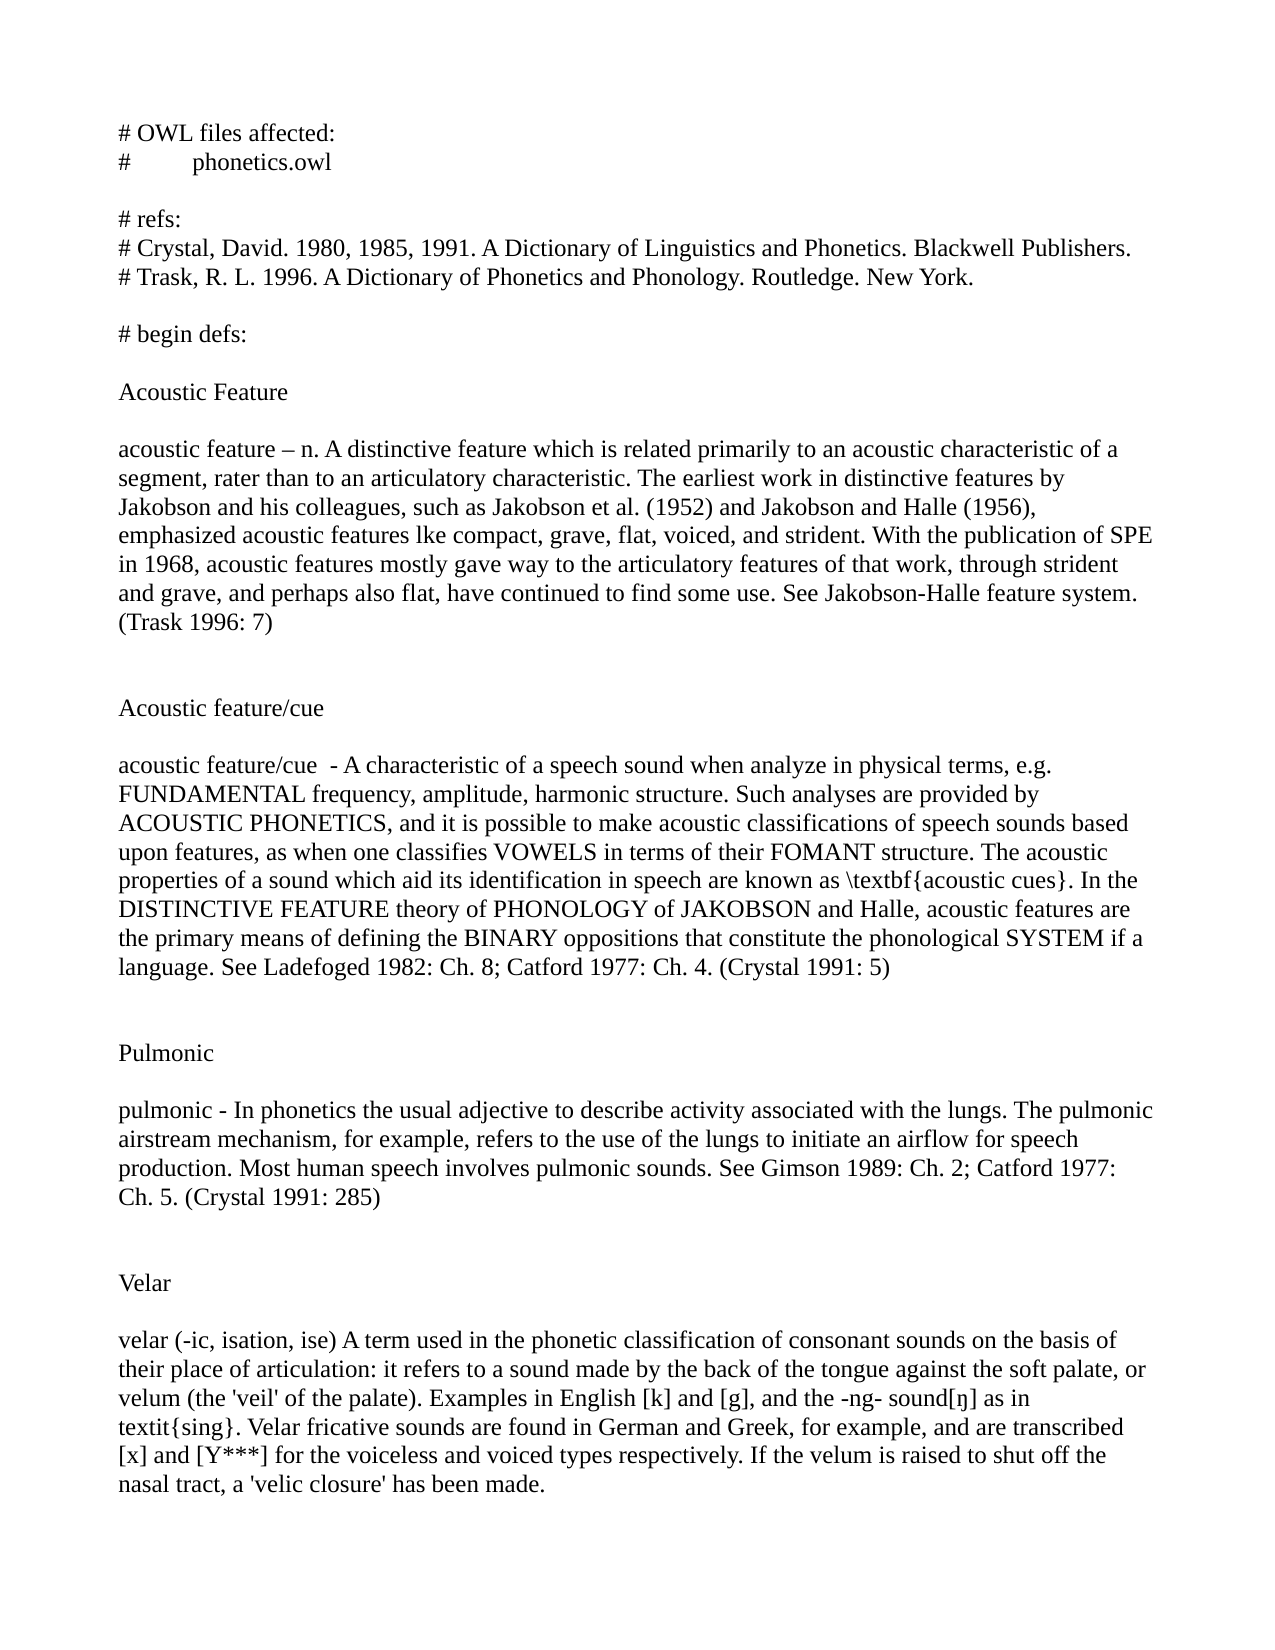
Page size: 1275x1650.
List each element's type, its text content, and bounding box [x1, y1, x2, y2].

text pulmonic - In phonetics the usual adjective to describe activity associated with the lungs. The pulmonic airstream mechanism, for example, refers to the use of the lungs to initiate an airflow for speech production. Most human speech involves pulmonic sounds. See Gimson 1989: Ch. 2; Catford 1977: Ch. 5. (Crystal 1991: 285) [118, 1096, 1157, 1211]
text acoustic feature/cue - A characteristic of a speech sound when analyze in physical terms, e.g. FUNDAMENTAL frequency, amplitude, harmonic structure. Such analyses are provided by ACOUSTIC PHONETICS, and it is possible to make acoustic classifications of speech sounds based upon features, as when one classifies VOWELS in terms of their FOMANT structure. The acoustic properties of a sound which aid its identification in speech are known as \textbf{acoustic cues}. In the DISTINCTIVE FEATURE theory of PHONOLOGY of JAKOBSON and Halle, acoustic features are the primary means of defining the BINARY oppositions that constitute the phonological SYSTEM if a language. See Ladefoged 1982: Ch. 8; Catford 1977: Ch. 4. (Crystal 1991: 5) [118, 751, 1157, 981]
text # OWL files affected: [118, 118, 1157, 147]
text # Crystal, David. 1980, 1985, 1991. A Dictionary of Linguistics and Phonetics. Blackwell Publishers. [118, 233, 1157, 262]
text Acoustic feature/cue [118, 693, 1157, 722]
text # refs: [118, 204, 1157, 233]
text # Trask, R. L. 1996. A Dictionary of Phonetics and Phonology. Routledge. New York. [118, 262, 1157, 291]
text Pulmonic [118, 1038, 1157, 1067]
text # phonetics.owl [118, 147, 1157, 176]
text acoustic feature – n. A distinctive feature which is related primarily to an acoustic characteristic of a segment, rater than to an articulatory characteristic. The earliest work in distinctive features by Jakobson and his colleagues, such as Jakobson et al. (1952) and Jakobson and Halle (1956), emphasized acoustic features lke compact, grave, flat, voiced, and strident. With the publication of SPE in 1968, acoustic features mostly gave way to the articulatory features of that work, through strident and grave, and perhaps also flat, have continued to find some use. See Jakobson-Halle feature system. (Trask 1996: 7) [118, 434, 1157, 636]
text velar (-ic, isation, ise) A term used in the phonetic classification of consonant sounds on the basis of their place of articulation: it refers to a sound made by the back of the tongue against the soft palate, or velum (the 'veil' of the palate). Examples in English [k] and [g], and the -ng- sound[ŋ] as in textit{sing}. Velar fricative sounds are found in German and Greek, for example, and are transcribed [x] and [Y***] for the voiceless and voiced types respectively. If the velum is raised to shut off the nasal tract, a 'velic closure' has been made. [118, 1326, 1157, 1498]
text # begin defs: [118, 319, 1157, 348]
text Acoustic Feature [118, 377, 1157, 406]
text Velar [118, 1268, 1157, 1297]
